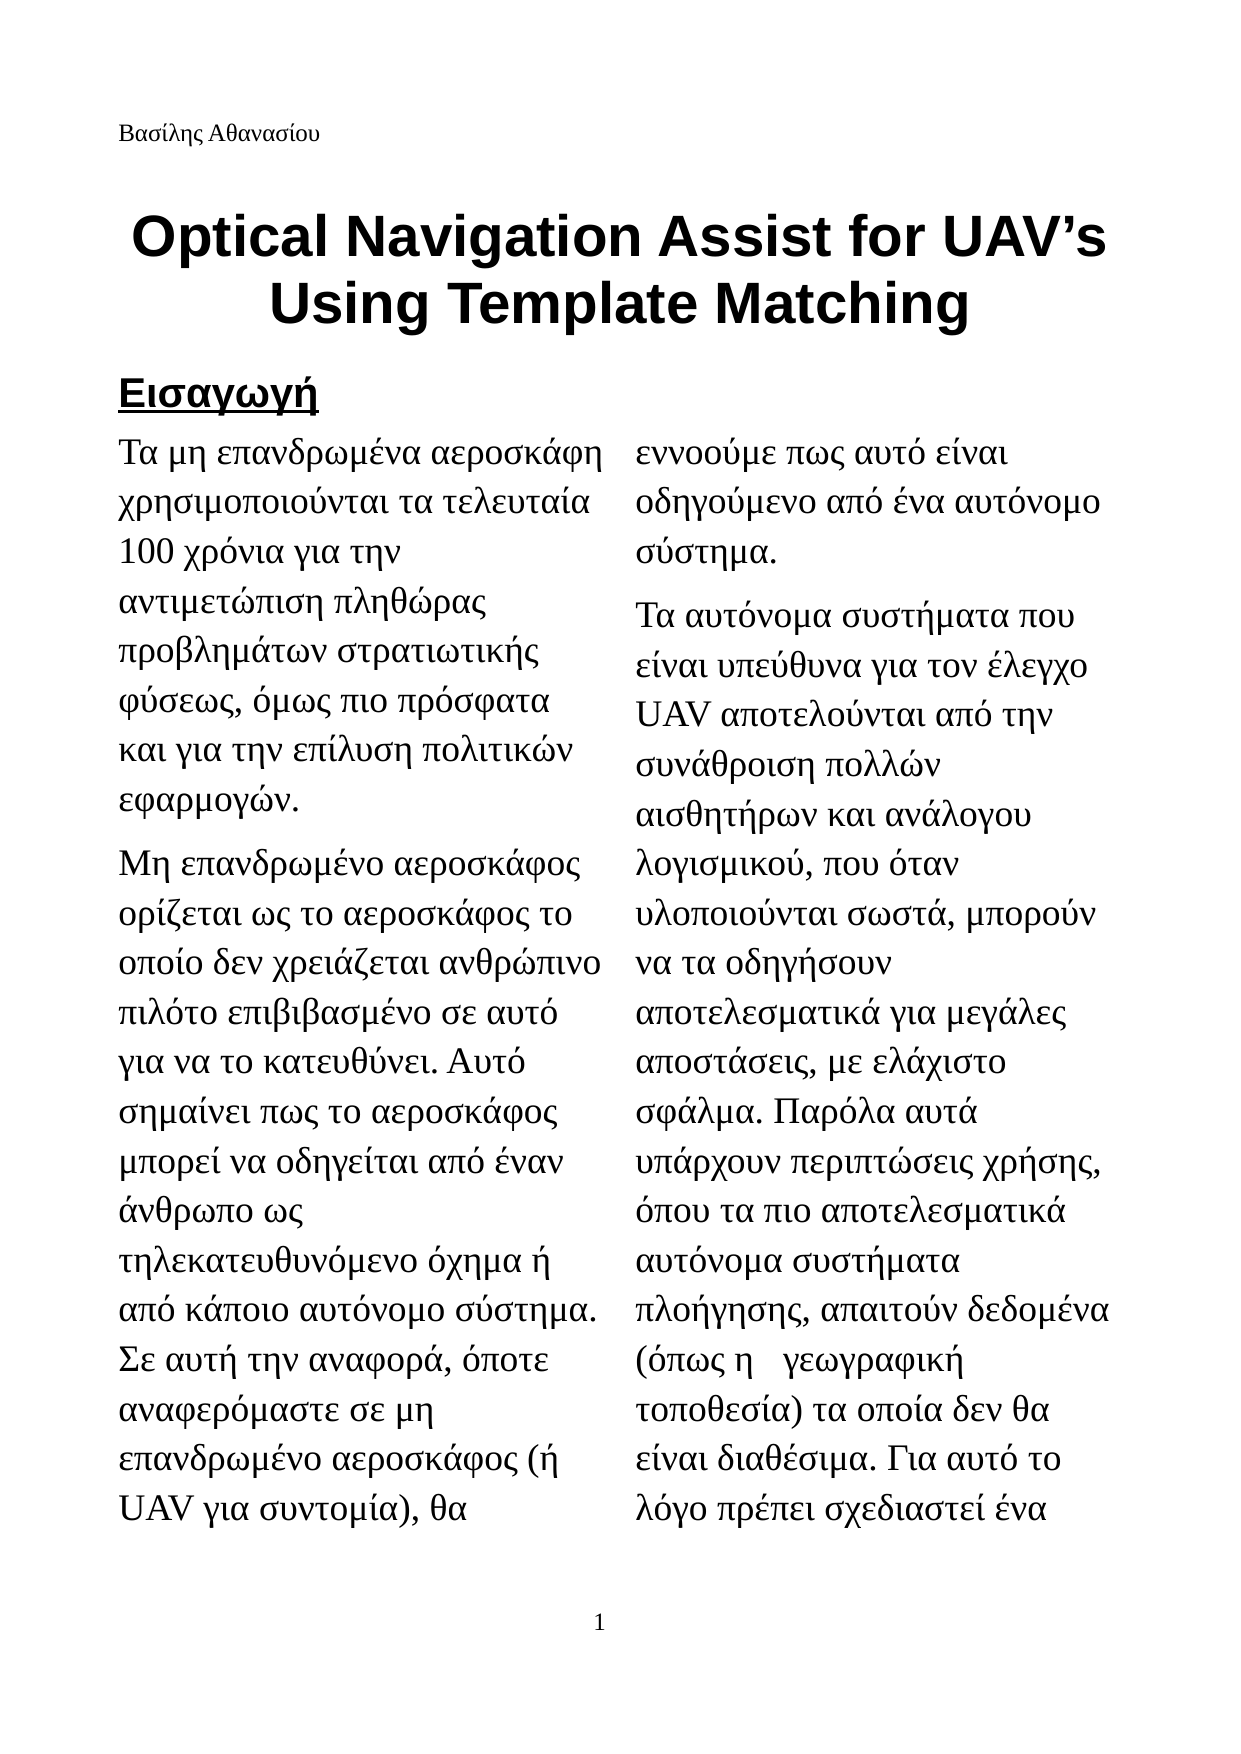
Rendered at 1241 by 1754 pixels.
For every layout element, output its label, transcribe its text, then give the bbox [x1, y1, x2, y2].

text Μη επανδρωμένο αεροσκάφος ορίζεται ως το αεροσκάφος το οποίο δεν χρειάζεται ανθρώπινο πιλότο επιβιβασμένο σε αυτό για να το κατευθύνει. Αυτό σημαίνει πως το αεροσκάφος μπορεί να οδηγείται από έναν άνθρωπο ως τηλεκατευθυνόμενο όχημα ή από κάποιο αυτόνομο σύστημα. Σε αυτή την αναφορά, όποτε αναφερόμαστε σε μη επανδρωμένο αεροσκάφος (ή UAV για συντομία), θα [118, 841, 605, 1528]
subtitle Εισαγωγή [118, 369, 1122, 417]
text Τα αυτόνομα συστήματα που είναι υπεύθυνα για τον έλεγχο UAV αποτελούνται από την συνάθροιση πολλών αισθητήρων και ανάλογου λογισμικού, που όταν υλοποιούνται σωστά, μπορούν να τα οδηγήσουν αποτελεσματικά για μεγάλες αποστάσεις, με ελάχιστο σφάλμα. Παρόλα αυτά υπάρχουν περιπτώσεις χρήσης, όπου τα πιο αποτελεσματικά αυτόνομα συστήματα πλοήγησης, απαιτούν δεδομένα (όπως η γεωγραφική τοποθεσία) τα οποία δεν θα είναι διαθέσιμα. Για αυτό το λόγο πρέπει σχεδιαστεί ένα [635, 593, 1122, 1528]
title Optical Navigation Assist for UAV’s Using Template Matching [118, 201, 1122, 336]
text Τα μη επανδρωμένα αεροσκάφη χρησιμοποιούνται τα τελευταία 100 χρόνια για την αντιμετώπιση πληθώρας προβλημάτων στρατιωτικής φύσεως, όμως πιο πρόσφατα και για την επίλυση πολιτικών εφαρμογών. [118, 429, 605, 819]
text εννοούμε πως αυτό είναι οδηγούμενο από ένα αυτόνομο σύστημα. [635, 429, 1122, 572]
